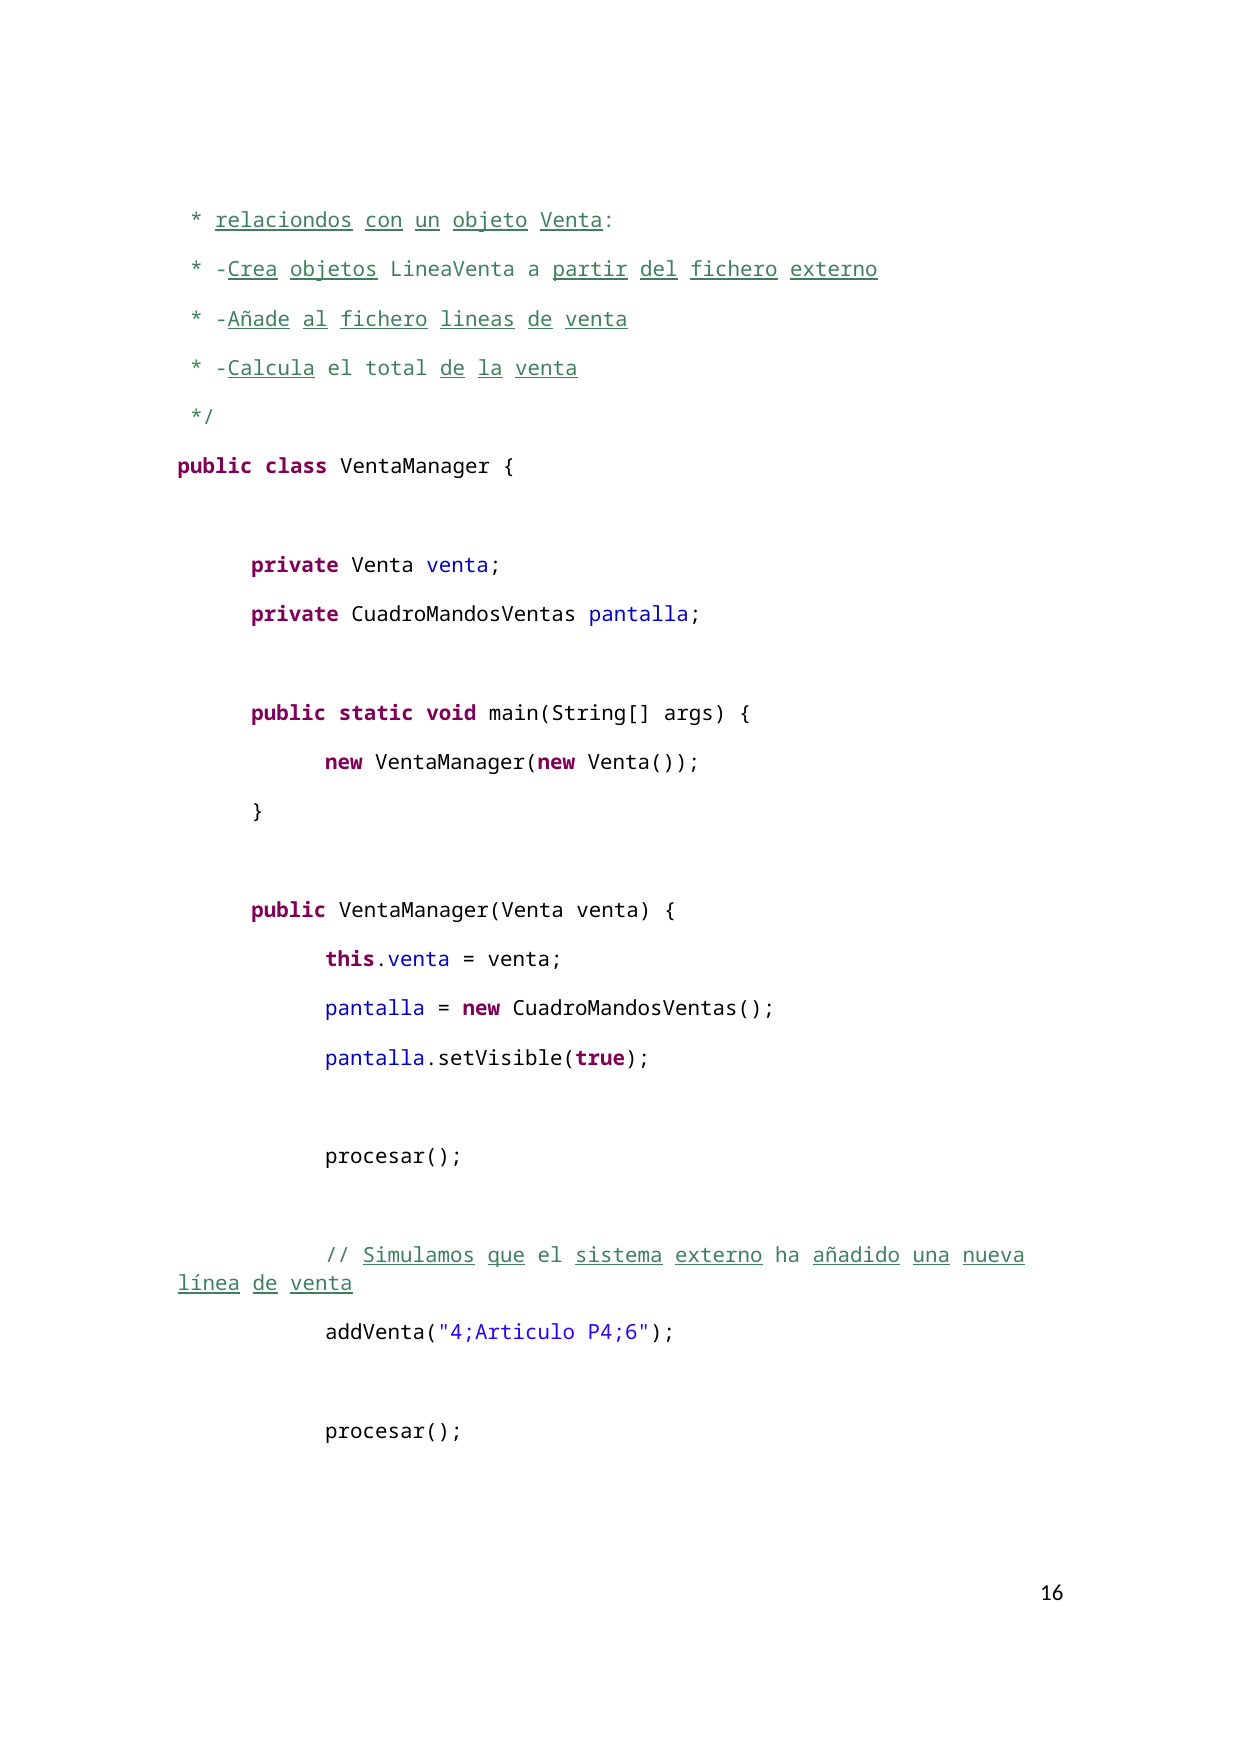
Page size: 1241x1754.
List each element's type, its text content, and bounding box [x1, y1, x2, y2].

text // Simulamos que el sistema externo ha añadido una nueva línea de venta [177, 1240, 1063, 1297]
text public static void main(String[] args) { [177, 698, 1063, 726]
text } [177, 796, 1063, 825]
text this.venta = venta; [177, 944, 1063, 973]
text * -Calcula el total de la venta [177, 353, 1063, 381]
text public VentaManager(Venta venta) { [177, 895, 1063, 923]
text private CuadroMandosVentas pantalla; [177, 599, 1063, 628]
text public class VentaManager { [177, 451, 1063, 480]
text */ [177, 402, 1063, 431]
text new VentaManager(new Venta()); [177, 747, 1063, 776]
text procesar(); [177, 1141, 1063, 1170]
text * relaciondos con un objeto Venta: [177, 205, 1063, 233]
text pantalla.setVisible(true); [177, 1043, 1063, 1071]
text pantalla = new CuadroMandosVentas(); [177, 993, 1063, 1022]
text private Venta venta; [177, 550, 1063, 578]
text addVenta("4;Articulo P4;6"); [177, 1317, 1063, 1346]
text * -Crea objetos LineaVenta a partir del fichero externo [177, 254, 1063, 283]
text procesar(); [177, 1416, 1063, 1444]
text * -Añade al fichero lineas de venta [177, 304, 1063, 332]
